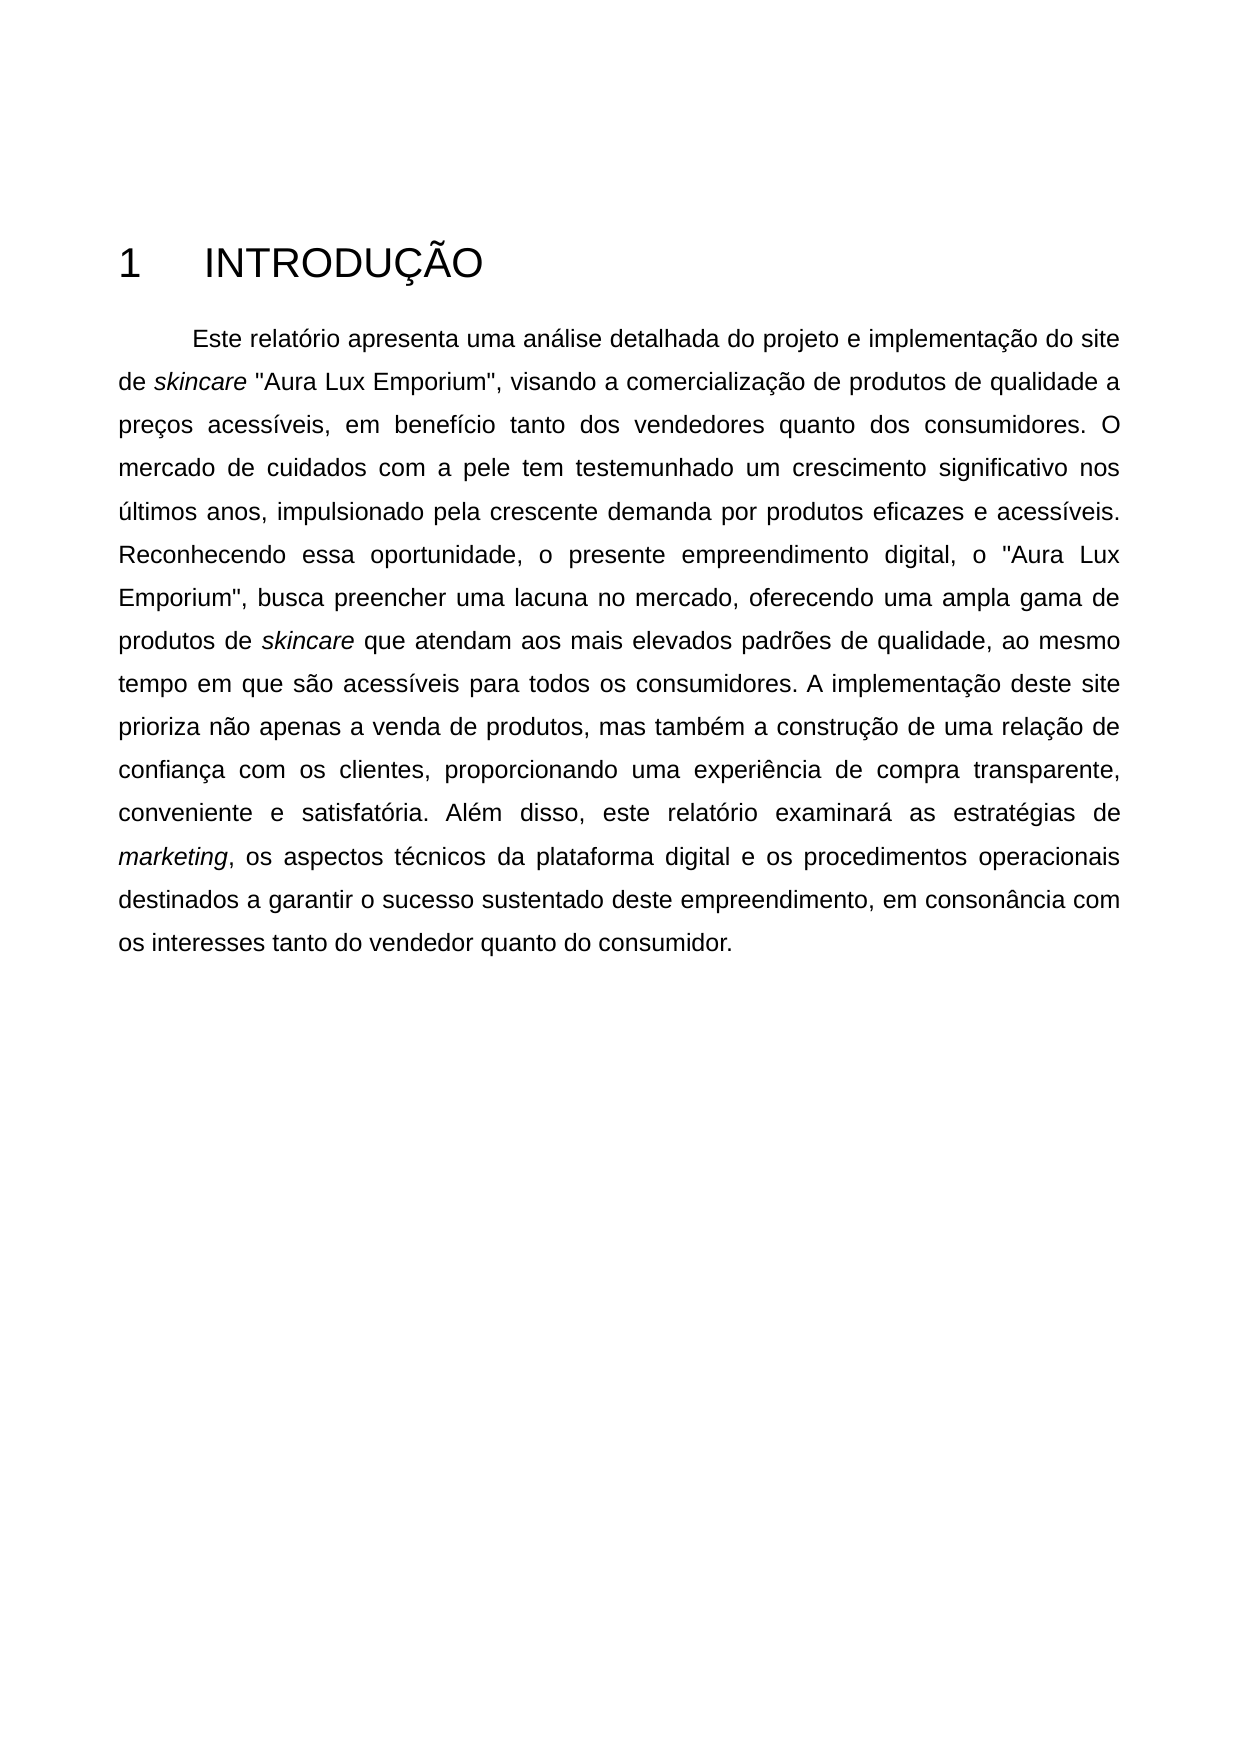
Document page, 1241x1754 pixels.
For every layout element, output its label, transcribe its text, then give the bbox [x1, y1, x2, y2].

text Este relatório apresenta uma análise detalhada do projeto e implementação do site de skincare "Aura Lux Emporium", visando a comercialização de produtos de qualidade a preços acessíveis, em benefício tanto dos vendedores quanto dos consumidores. O mercado de cuidados com a pele tem testemunhado um crescimento significativo nos últimos anos, impulsionado pela crescente demanda por produtos eficazes e acessíveis. Reconhecendo essa oportunidade, o presente empreendimento digital, o "Aura Lux Emporium", busca preencher uma lacuna no mercado, oferecendo uma ampla gama de produtos de skincare que atendam aos mais elevados padrões de qualidade, ao mesmo tempo em que são acessíveis para todos os consumidores. A implementação deste site prioriza não apenas a venda de produtos, mas também a construção de uma relação de confiança com os clientes, proporcionando uma experiência de compra transparente, conveniente e satisfatória. Além disso, este relatório examinará as estratégias de marketing, os aspectos técnicos da plataforma digital e os procedimentos operacionais destinados a garantir o sucesso sustentado deste empreendimento, em consonância com os interesses tanto do vendedor quanto do consumidor. [118, 324, 1122, 956]
subtitle INTRODUÇÃO [118, 238, 1122, 286]
